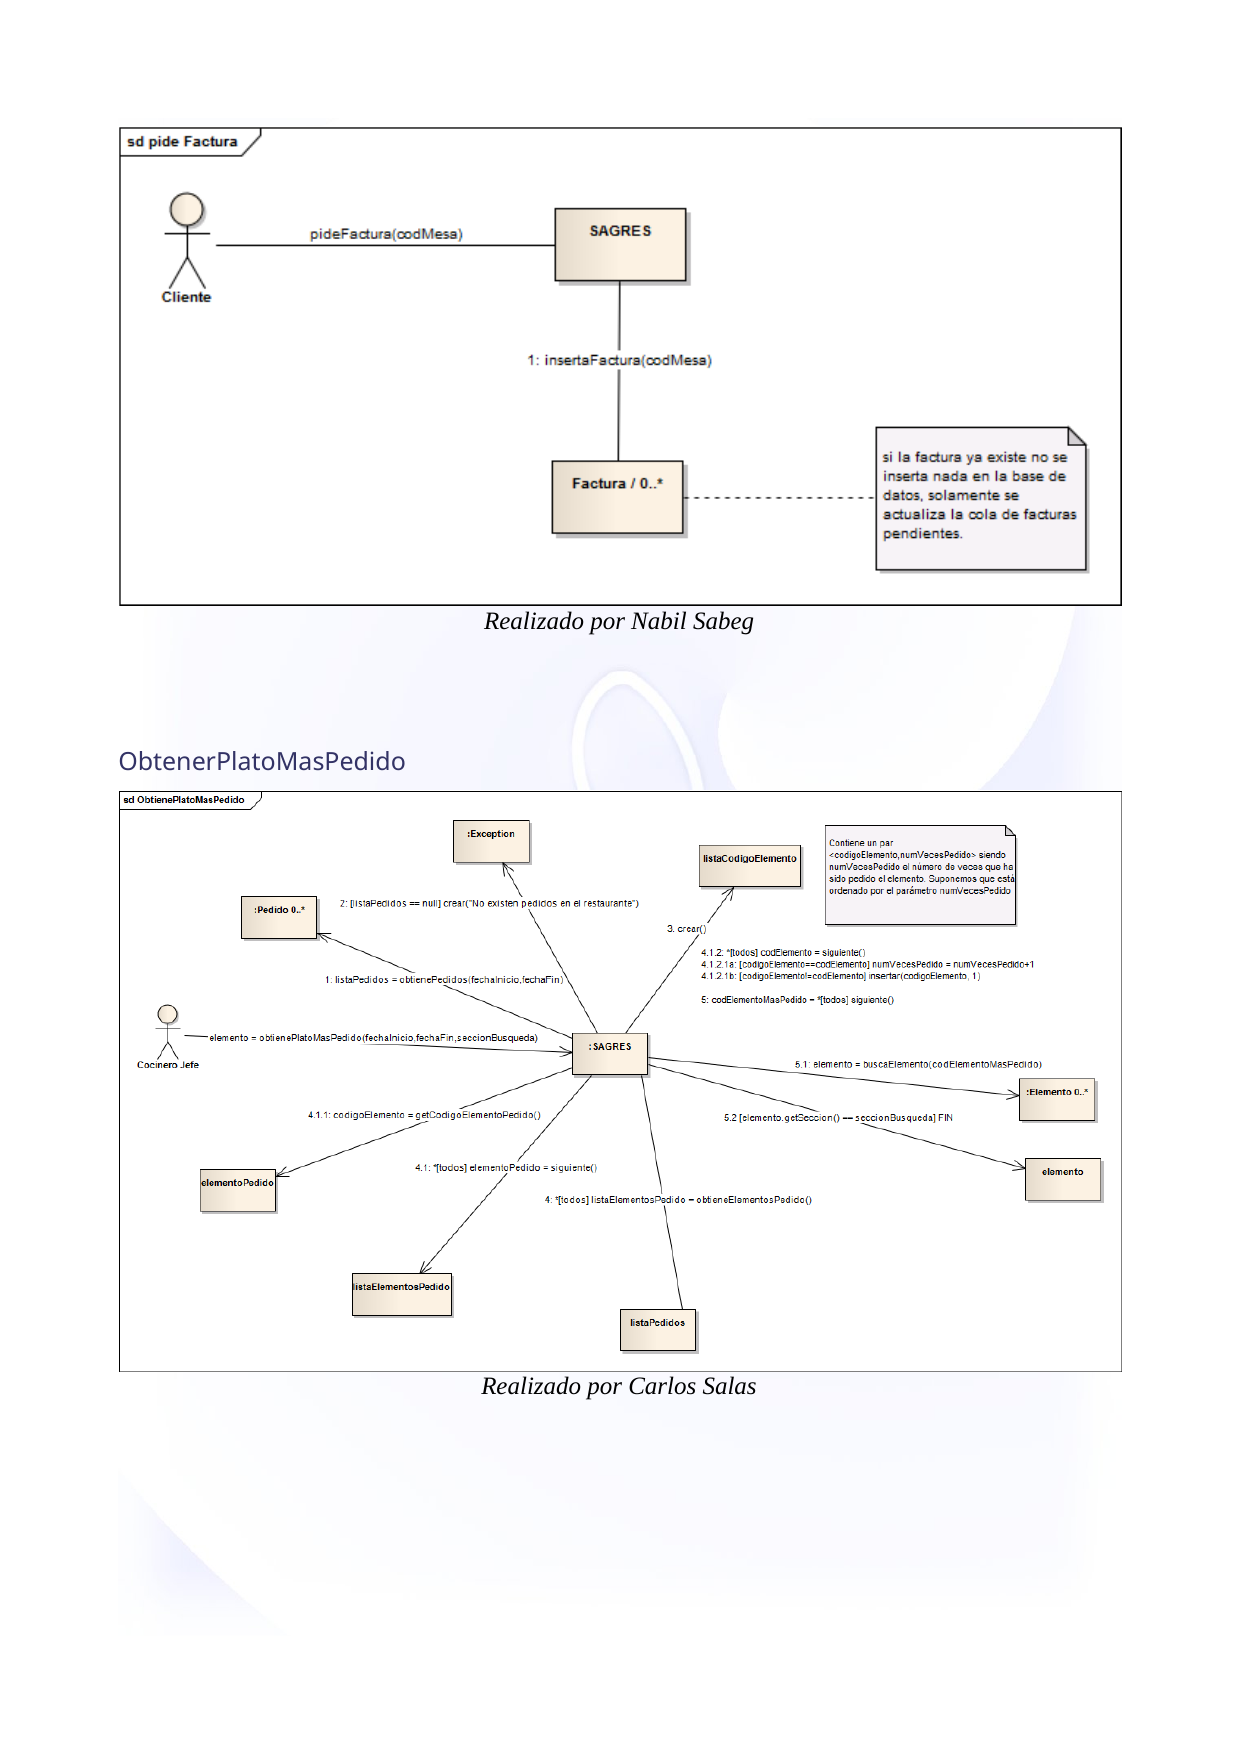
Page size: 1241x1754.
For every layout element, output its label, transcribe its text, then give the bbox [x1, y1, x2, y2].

picture [118, 778, 1122, 1372]
text [118, 118, 1122, 126]
text Realizado por Nabil Sabeg [118, 606, 1122, 634]
picture [118, 1400, 1122, 1636]
picture [118, 634, 1122, 744]
text Realizado por Carlos Salas [118, 1372, 1122, 1400]
picture [118, 126, 1122, 606]
subtitle ObtenerPlatoMasPedido [118, 744, 1122, 778]
